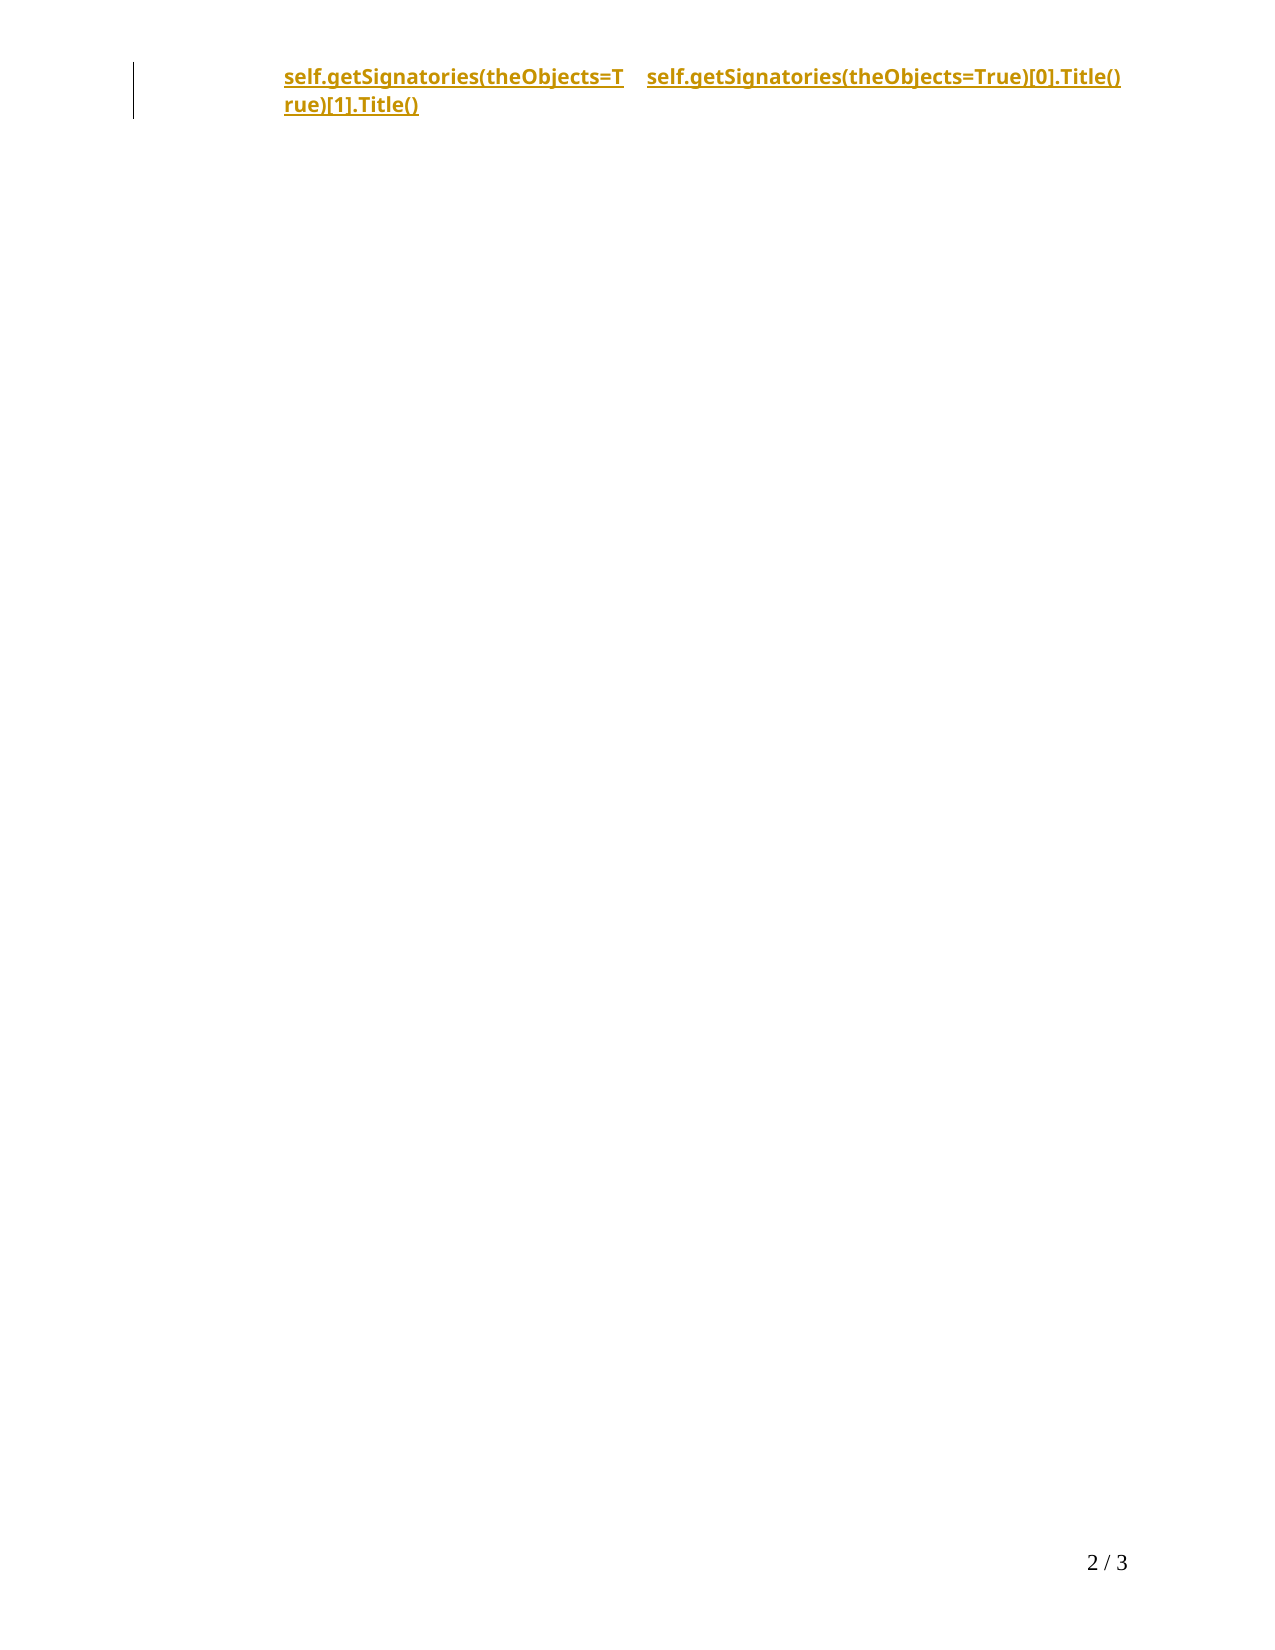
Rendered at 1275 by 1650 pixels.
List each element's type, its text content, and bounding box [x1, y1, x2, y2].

table_cell self.getSignatories(theObjects=True)[0].Title() [636, 56, 1127, 124]
table_cell self.getSignatories(theObjects=True)[1].Title() [278, 56, 636, 124]
